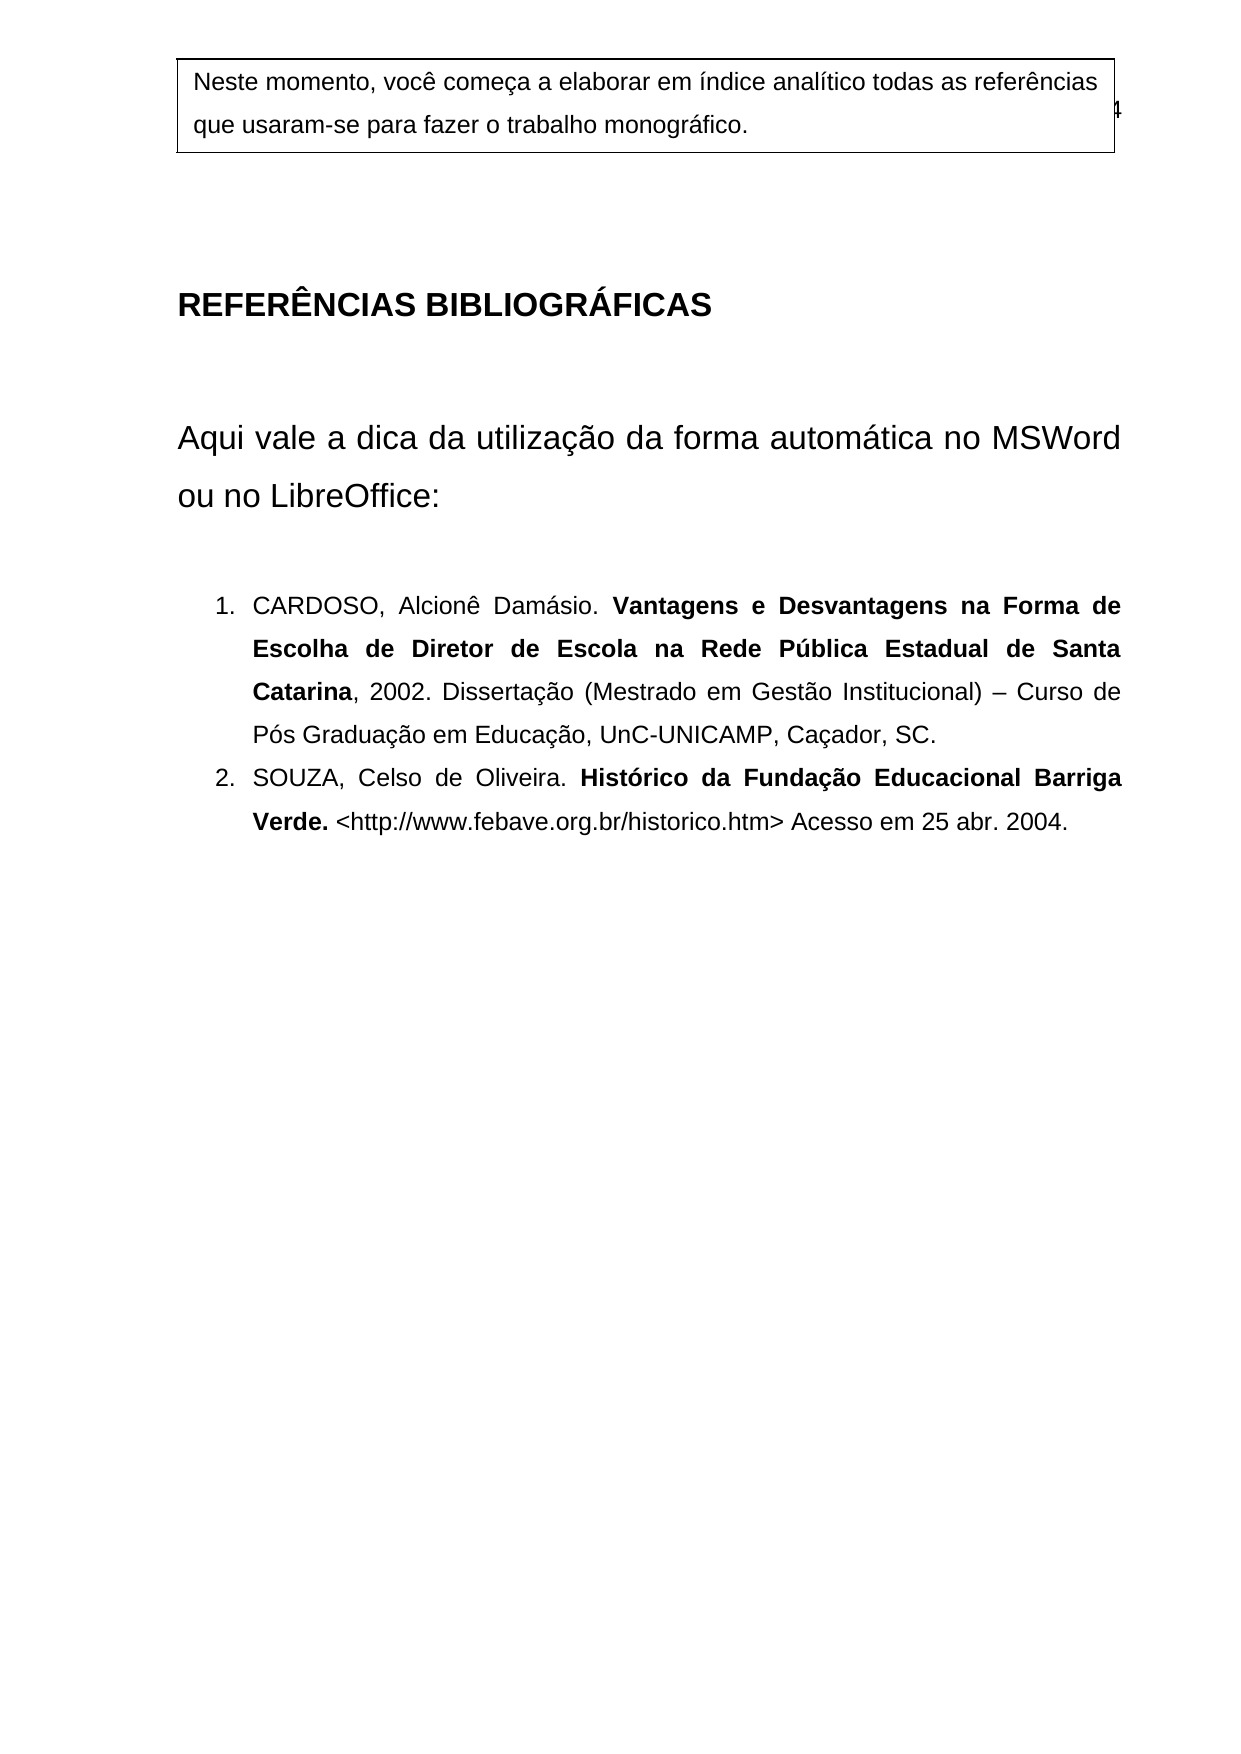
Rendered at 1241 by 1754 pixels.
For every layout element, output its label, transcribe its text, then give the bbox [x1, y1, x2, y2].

text Aqui vale a dica da utilização da forma automática no MSWord ou no LibreOffice: [178, 60, 1114, 152]
text REFERÊNCIAS BIBLIOGRÁFICAS [177, 286, 1122, 324]
text Aqui vale a dica da utilização da forma automática no MSWord ou no LibreOffice: [177, 418, 1122, 514]
list CARDOSO, Alcionê Damásio. Vantagens e Desvantagens na Forma de Escolha de Diretor de Escola na Rede Pública Estadual de Santa Catarina, 2002. Dissertação (Mestrado em Gestão Institucional) – Curso de Pós Graduação em Educação, UnC-UNICAMP, Caçador, SC. [215, 591, 1122, 749]
list SOUZA, Celso de Oliveira. Histórico da Fundação Educacional Barriga Verde. <http://www.febave.org.br/historico.htm> Acesso em 25 abr. 2004. [215, 763, 1122, 835]
text Neste momento, você começa a elaborar em índice analítico todas as referências que usaram-se para fazer o trabalho monográfico. [193, 67, 1099, 139]
